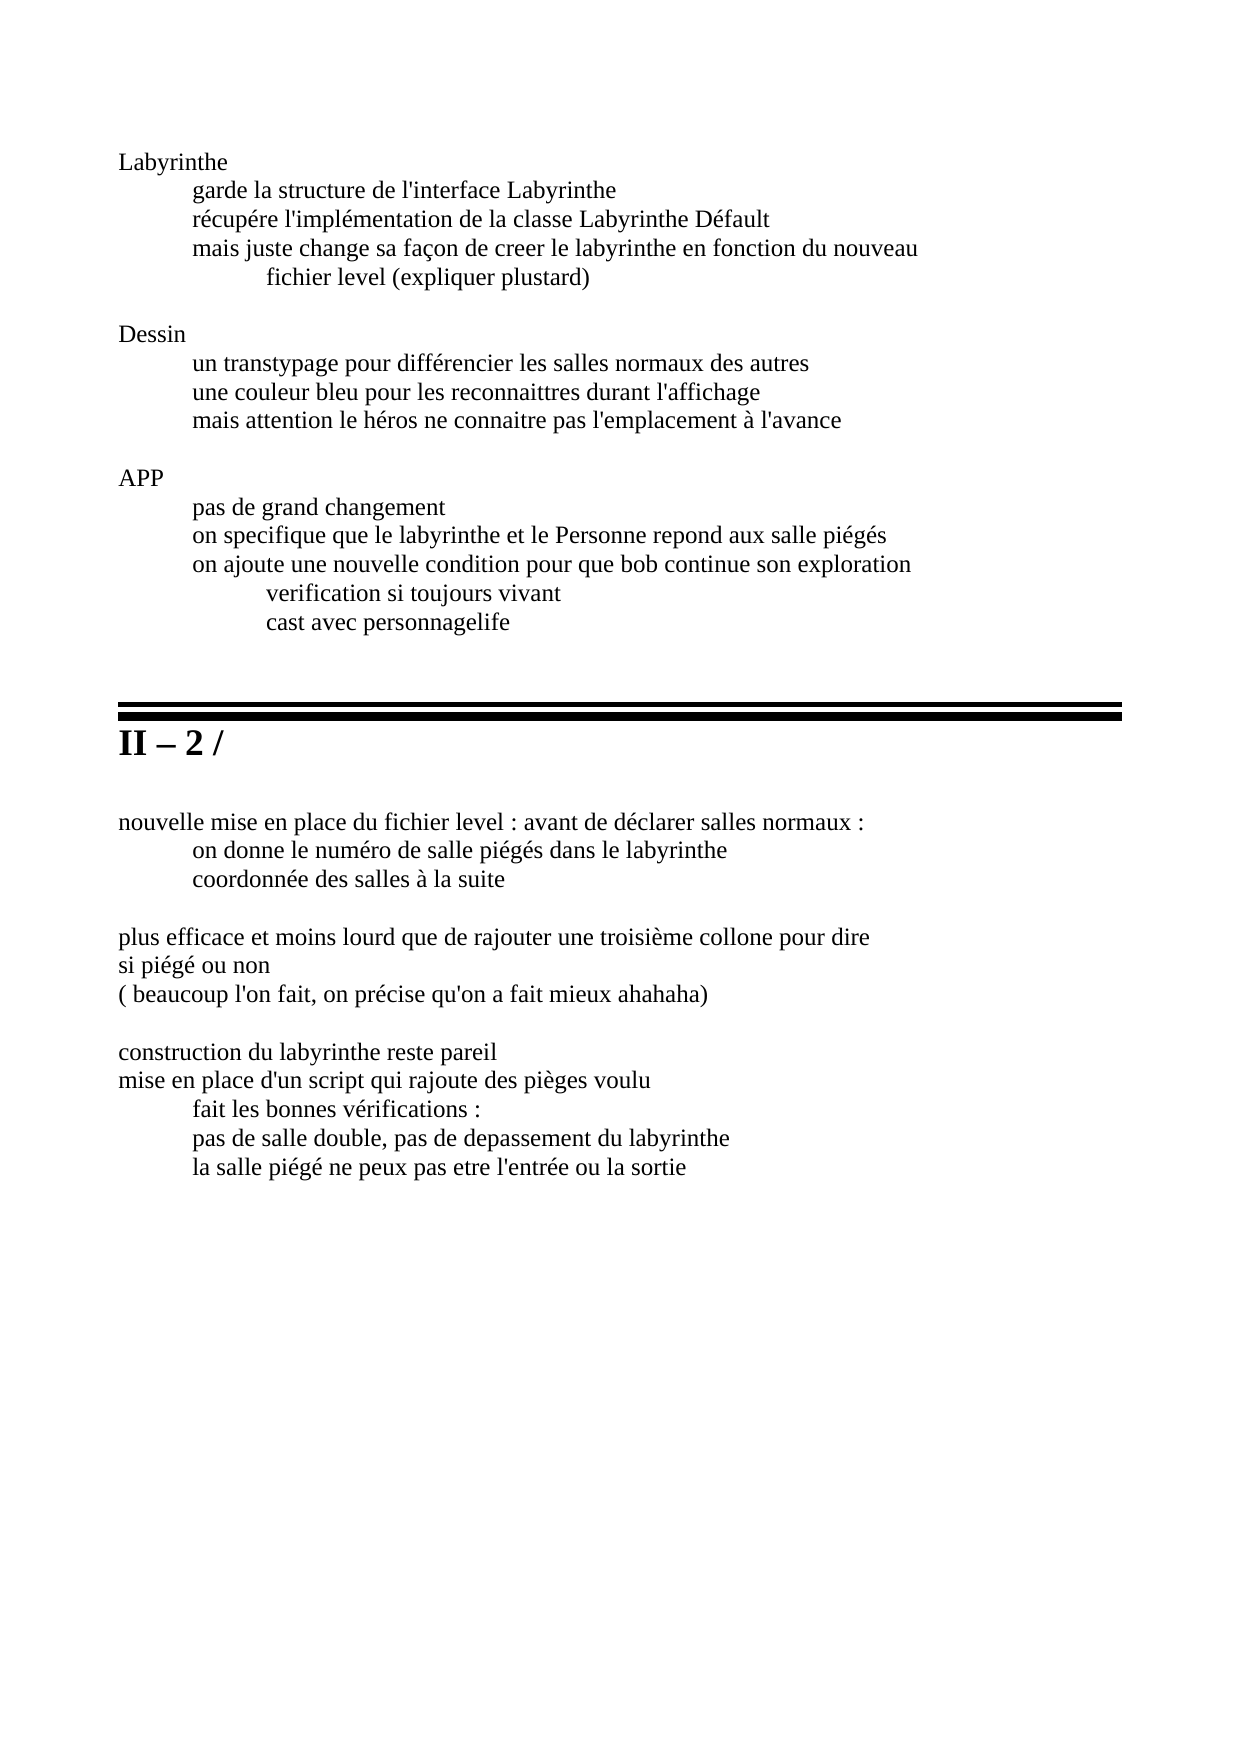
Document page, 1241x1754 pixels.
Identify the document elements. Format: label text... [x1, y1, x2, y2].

text II – 2 / [118, 721, 1122, 764]
text verification si toujours vivant [118, 578, 1122, 607]
text nouvelle mise en place du fichier level : avant de déclarer salles normaux : [118, 807, 1122, 836]
text mais juste change sa façon de creer le labyrinthe en fonction du nouveau [118, 233, 1122, 262]
text pas de salle double, pas de depassement du labyrinthe [118, 1123, 1122, 1152]
text APP [118, 463, 1122, 492]
text on ajoute une nouvelle condition pour que bob continue son exploration [118, 549, 1122, 578]
text ( beaucoup l'on fait, on précise qu'on a fait mieux ahahaha) [118, 979, 1122, 1008]
text si piégé ou non [118, 951, 1122, 979]
text la salle piégé ne peux pas etre l'entrée ou la sortie [118, 1152, 1122, 1181]
text récupére l'implémentation de la classe Labyrinthe Défault [118, 204, 1122, 233]
text Dessin [118, 319, 1122, 348]
text on specifique que le labyrinthe et le Personne repond aux salle piégés [118, 521, 1122, 549]
text mais attention le héros ne connaitre pas l'emplacement à l'avance [118, 406, 1122, 434]
text pas de grand changement [118, 492, 1122, 521]
text garde la structure de l'interface Labyrinthe [118, 176, 1122, 204]
text un transtypage pour différencier les salles normaux des autres [118, 348, 1122, 377]
text coordonnée des salles à la suite [118, 864, 1122, 893]
text une couleur bleu pour les reconnaittres durant l'affichage [118, 377, 1122, 406]
text fait les bonnes vérifications : [118, 1094, 1122, 1123]
text on donne le numéro de salle piégés dans le labyrinthe [118, 836, 1122, 864]
text construction du labyrinthe reste pareil [118, 1037, 1122, 1066]
text mise en place d'un script qui rajoute des pièges voulu [118, 1066, 1122, 1094]
text fichier level (expliquer plustard) [118, 262, 1122, 291]
text Labyrinthe [118, 147, 1122, 176]
text cast avec personnagelife [118, 607, 1122, 636]
text plus efficace et moins lourd que de rajouter une troisième collone pour dire [118, 922, 1122, 951]
